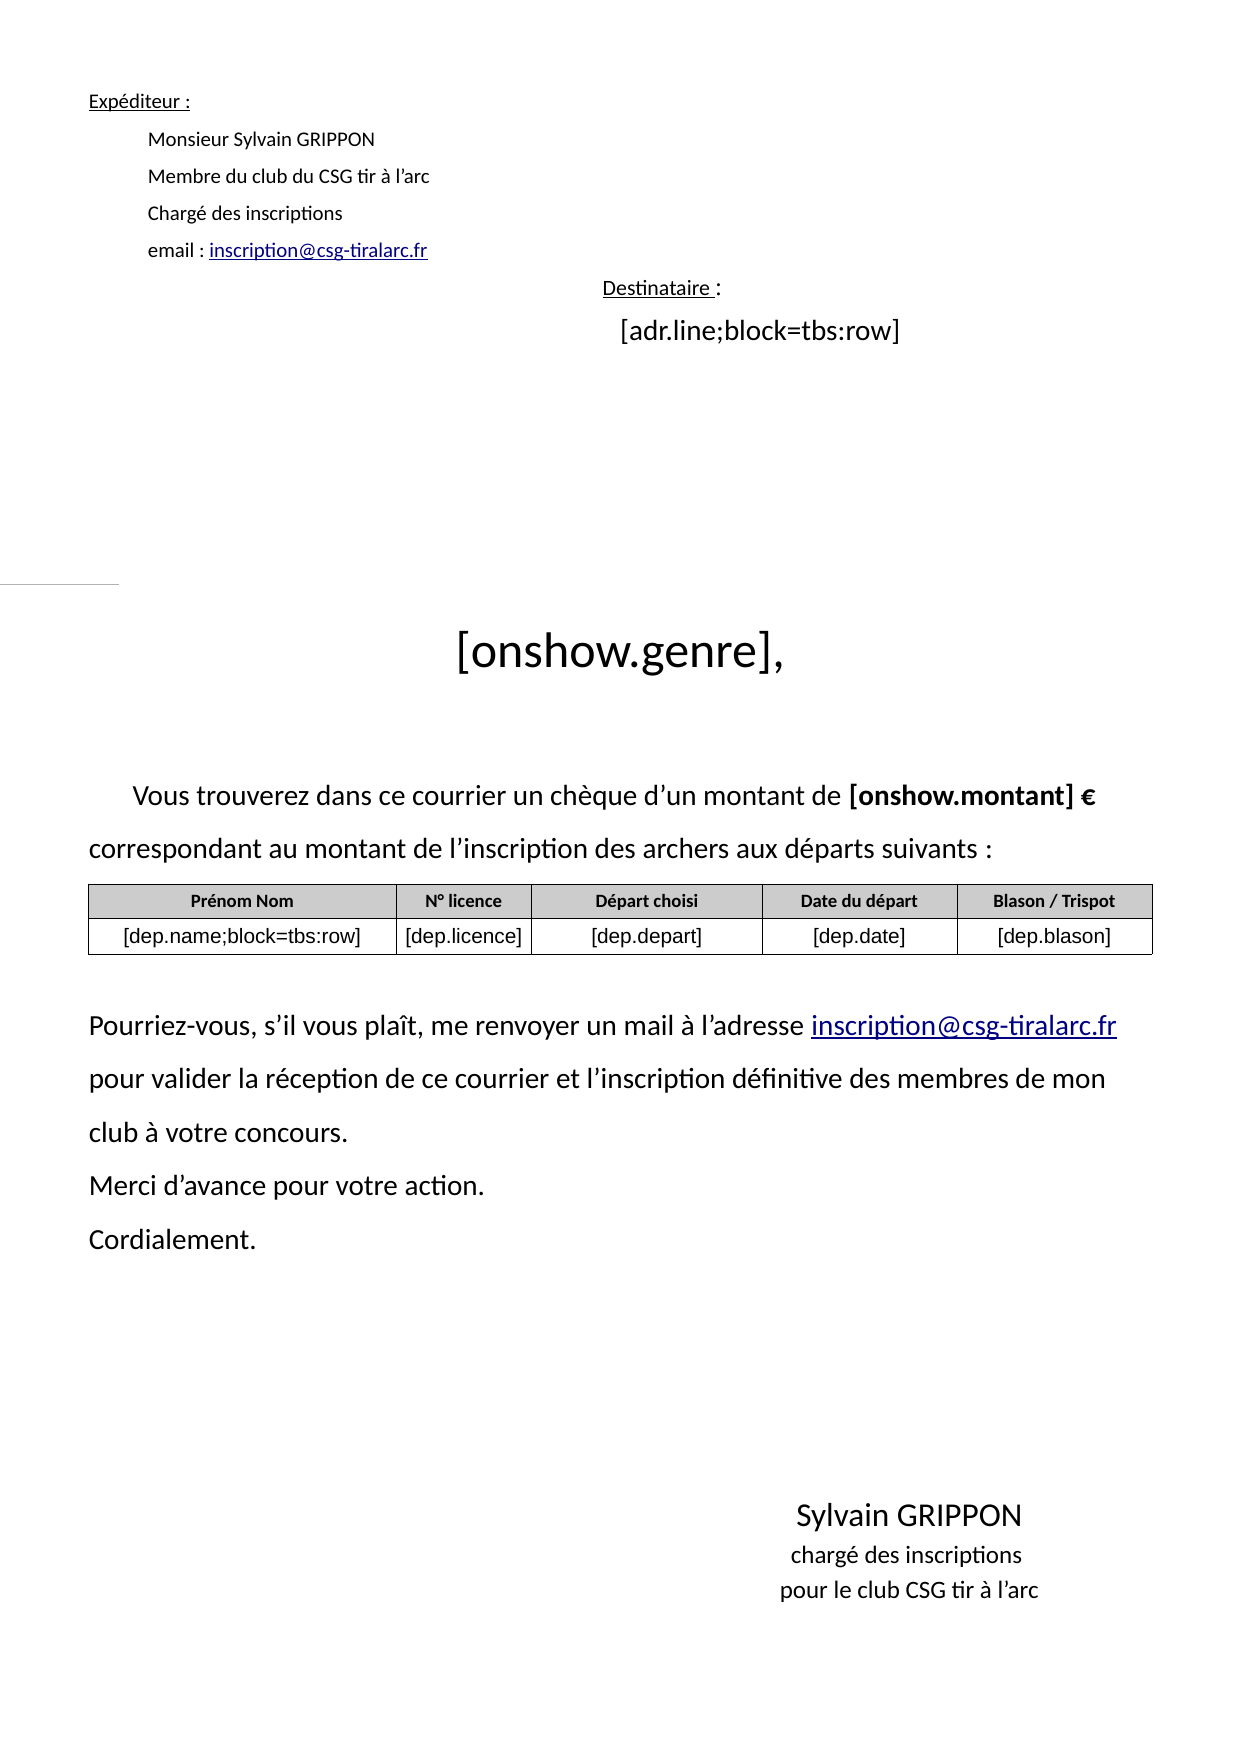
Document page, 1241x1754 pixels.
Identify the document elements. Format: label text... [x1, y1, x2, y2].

table_cell [dep.licence] [397, 919, 531, 953]
text [onshow.genre], [88, 619, 1152, 680]
text Pourriez-vous, s’il vous plaît, me renvoyer un mail à l’adresse inscription@csg-tiralarc.fr pour valider la réception de ce courrier et l’inscription définitive des membres de mon club à votre concours. [88, 1007, 1152, 1149]
text Membre du club du CSG tir à l’arc [148, 163, 1152, 188]
text Merci d’avance pour votre action. [88, 1167, 1152, 1203]
table_header [adr.line;block=tbs:row] [526, 306, 1187, 353]
table_cell [dep.date] [763, 919, 957, 953]
text Destinataire : [602, 272, 1110, 300]
table_cell [dep.name;block=tbs:row] [89, 919, 396, 953]
table_header N° licence [397, 885, 531, 918]
text Vous trouverez dans ce courrier un chèque d’un montant de [onshow.montant] € correspondant au montant de l’inscription des archers aux départs suivants : [88, 777, 1152, 866]
table_header Départ choisi [532, 885, 762, 918]
table_cell [dep.blason] [958, 919, 1152, 953]
table_header Prénom Nom [89, 885, 396, 918]
text Chargé des inscriptions [148, 200, 526, 226]
table_cell [dep.depart] [532, 919, 762, 953]
table_header Blason / Trispot [958, 885, 1152, 918]
text Monsieur Sylvain GRIPPON [148, 126, 1152, 151]
text Cordialement. [88, 1221, 1152, 1256]
text email : inscription@csg-tiralarc.fr [148, 237, 526, 263]
text Expéditeur : [88, 88, 1152, 114]
table_header Date du départ [763, 885, 957, 918]
